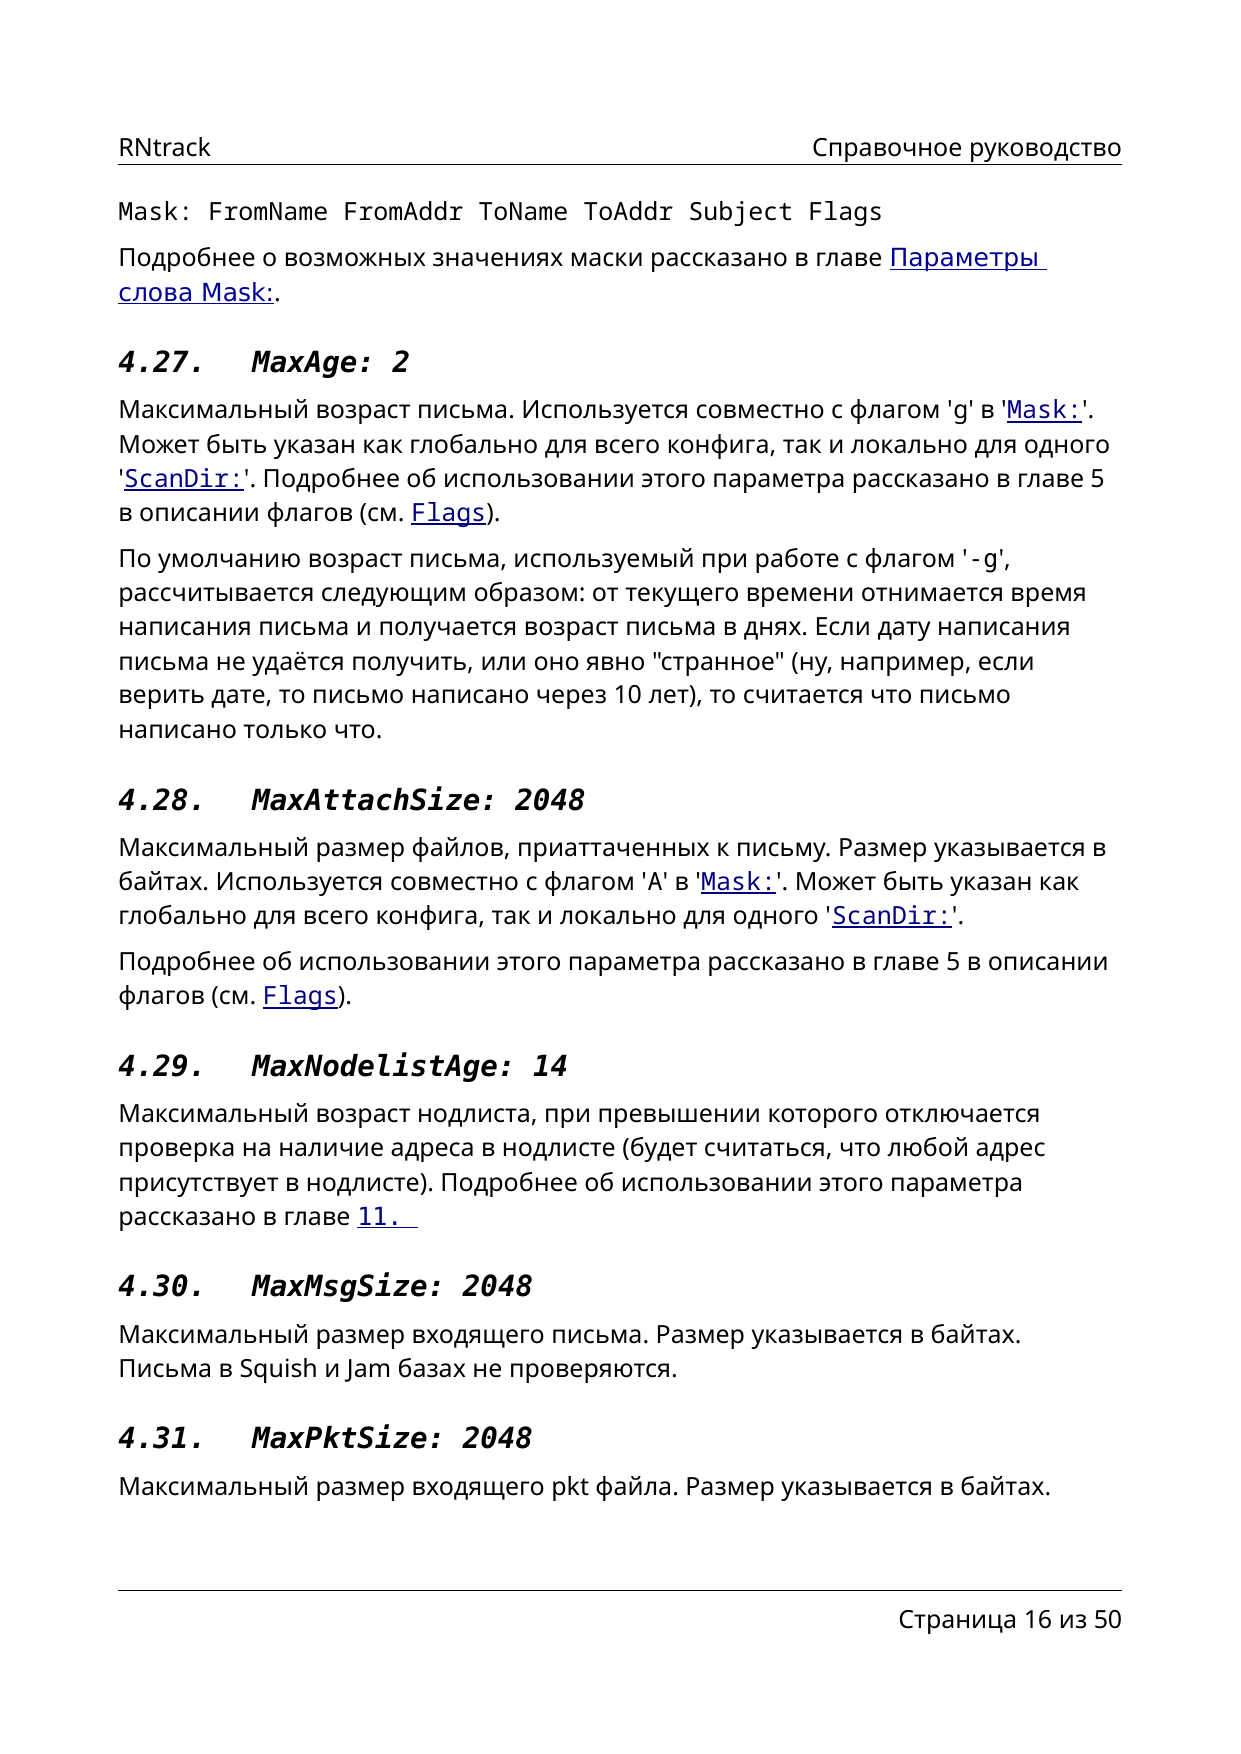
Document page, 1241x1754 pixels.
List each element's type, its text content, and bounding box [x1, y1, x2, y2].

text Подробнее о возможных значениях маски рассказано в главе Параметры слова Mask:. [118, 240, 1122, 308]
text Максимальный возраст письма. Используется совместно с флагом 'g' в 'Mask:'. Может быть указан как глобально для всего конфига, так и локально для одного 'ScanDir:'. Подробнее об использовании этого параметра рассказано в главе 5 в описании флагов (см. Flags). [118, 392, 1122, 528]
text Mask: FromName FromAddr ToName ToAddr Subject Flags [118, 193, 1122, 228]
subtitle MaxNodelistAge: 14 [118, 1049, 1122, 1083]
subtitle MaxAttachSize: 2048 [118, 783, 1122, 817]
text Максимальный размер файлов, приаттаченных к письму. Размер указывается в байтах. Используется совместно с флагом 'A' в 'Mask:'. Может быть указан как глобально для всего конфига, так и локально для одного 'ScanDir:'. [118, 829, 1122, 931]
text По умолчанию возраст письма, используемый при работе с флагом '-g', рассчитывается следующим образом: от текущего времени отнимается время написания письма и получается возраст письма в днях. Если дату написания письма не удаётся получить, или оно явно "странное" (ну, например, если верить дате, то письмо написано через 10 лет), то считается что письмо написано только что. [118, 541, 1122, 745]
text Подробнее об использовании этого параметра рассказано в главе 5 в описании флагов (см. Flags). [118, 944, 1122, 1012]
subtitle MaxAge: 2 [118, 346, 1122, 380]
subtitle MaxPktSize: 2048 [118, 1422, 1122, 1456]
subtitle MaxMsgSize: 2048 [118, 1270, 1122, 1304]
text Максимальный размер входящего письма. Размер указывается в байтах. Письма в Squish и Jam базах не проверяются. [118, 1316, 1122, 1384]
text Максимальный возраст нодлиста, при превышении которого отключается проверка на наличие адреса в нодлисте (будет считаться, что любой адрес присутствует в нодлисте). Подробнее об использовании этого параметра рассказано в главе 11 [118, 1096, 1122, 1232]
text Максимальный размер входящего pkt файла. Размер указывается в байтах. [118, 1468, 1122, 1502]
